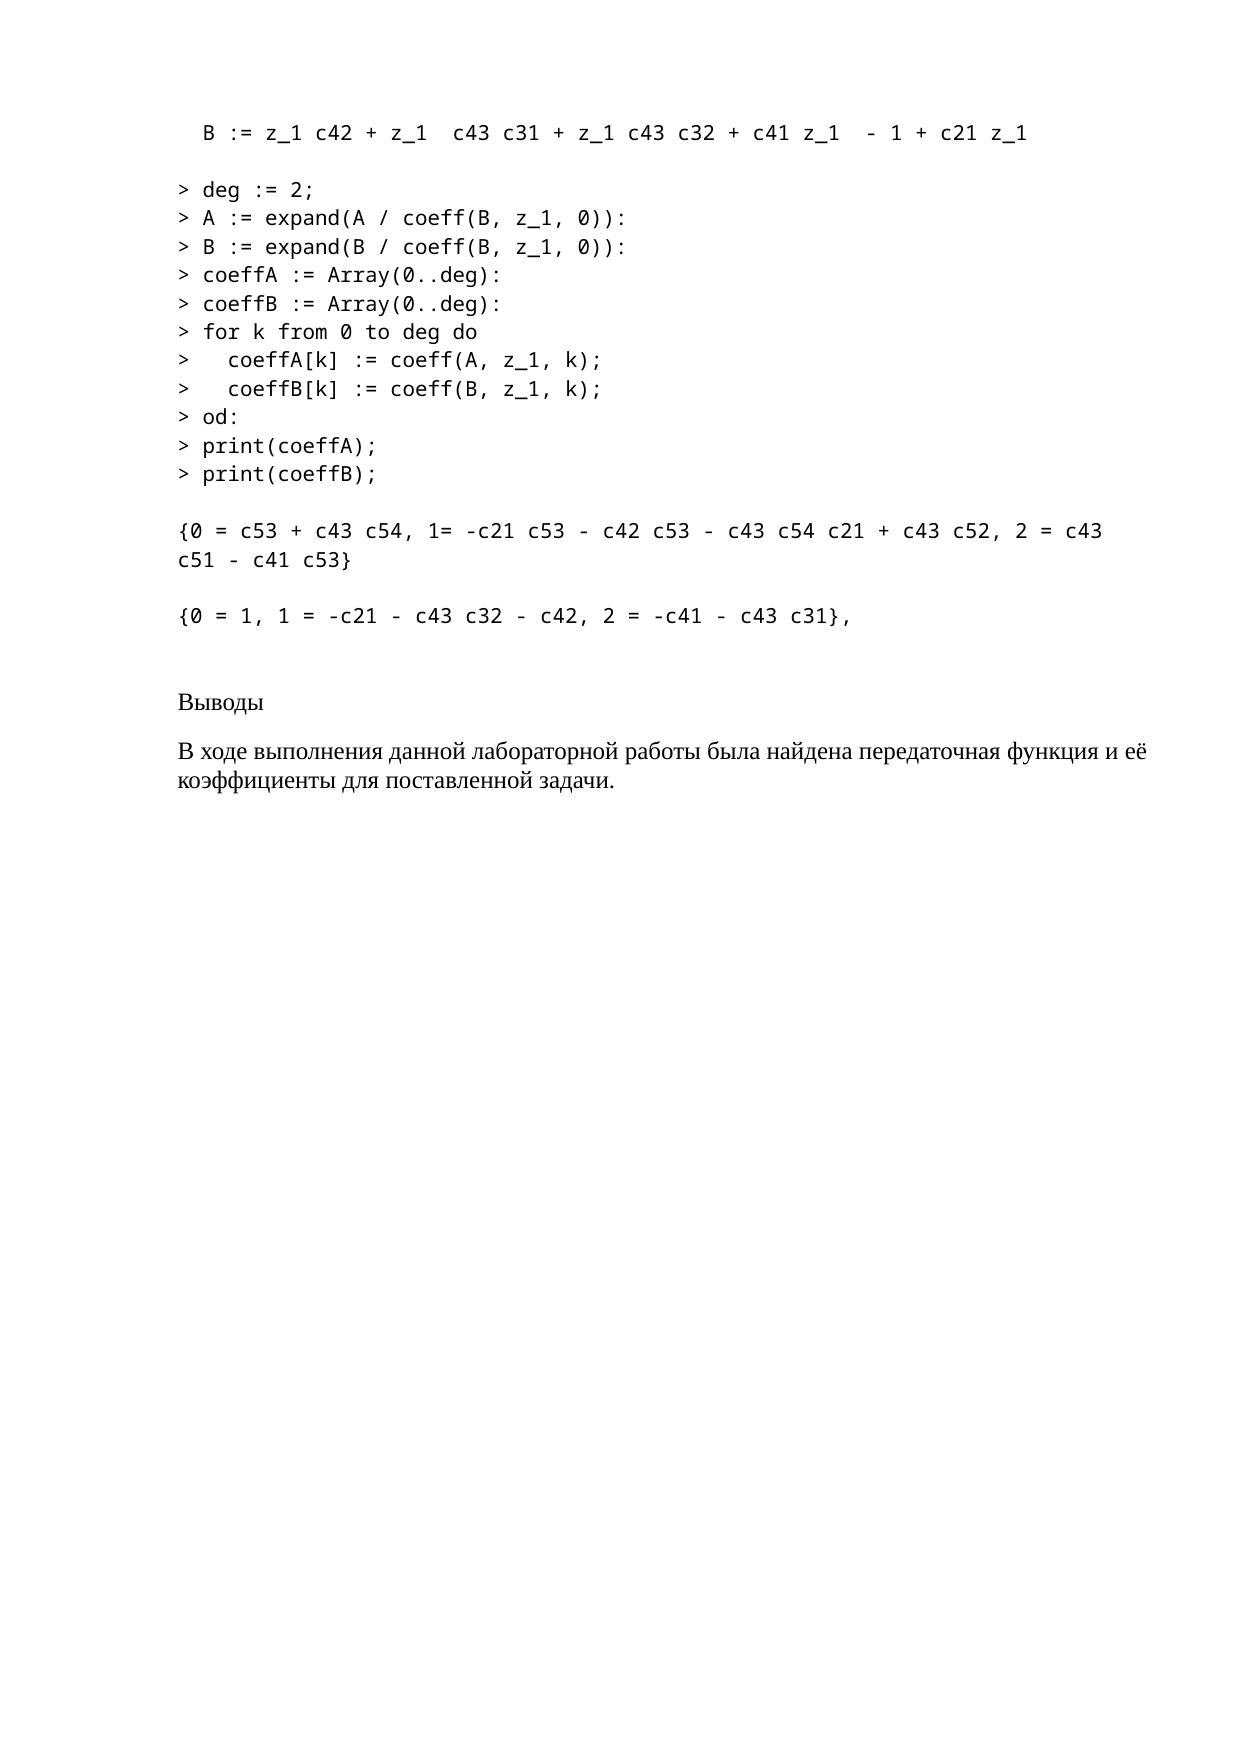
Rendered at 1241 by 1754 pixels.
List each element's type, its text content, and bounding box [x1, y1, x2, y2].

text В ходе выполнения данной лабораторной работы была найдена передаточная функция и её коэффициенты для поставленной задачи. [177, 736, 1152, 794]
text {0 = 1, 1 = -c21 - c43 c32 - c42, 2 = -c41 - c43 c31}, [177, 602, 1152, 630]
text > for k from 0 to deg do [177, 317, 1152, 346]
text > print(coeffA); [177, 431, 1152, 459]
text > deg := 2; [177, 175, 1152, 203]
text > print(coeffB); [177, 459, 1152, 488]
text > B := expand(B / coeff(B, z_1, 0)): [177, 232, 1152, 260]
text > coeffB[k] := coeff(B, z_1, k); [177, 374, 1152, 402]
text > coeffB := Array(0..deg): [177, 289, 1152, 317]
text > coeffA := Array(0..deg): [177, 260, 1152, 289]
text {0 = c53 + c43 c54, 1= -c21 c53 - c42 c53 - c43 c54 c21 + c43 c52, 2 = c43 c51 - c41 c53} [177, 516, 1152, 573]
text > A := expand(A / coeff(B, z_1, 0)): [177, 203, 1152, 232]
text B := z_1 c42 + z_1 c43 c31 + z_1 c43 c32 + c41 z_1 - 1 + c21 z_1 [177, 118, 1152, 147]
text Выводы [177, 687, 1152, 716]
text > od: [177, 402, 1152, 431]
text > coeffA[k] := coeff(A, z_1, k); [177, 346, 1152, 374]
